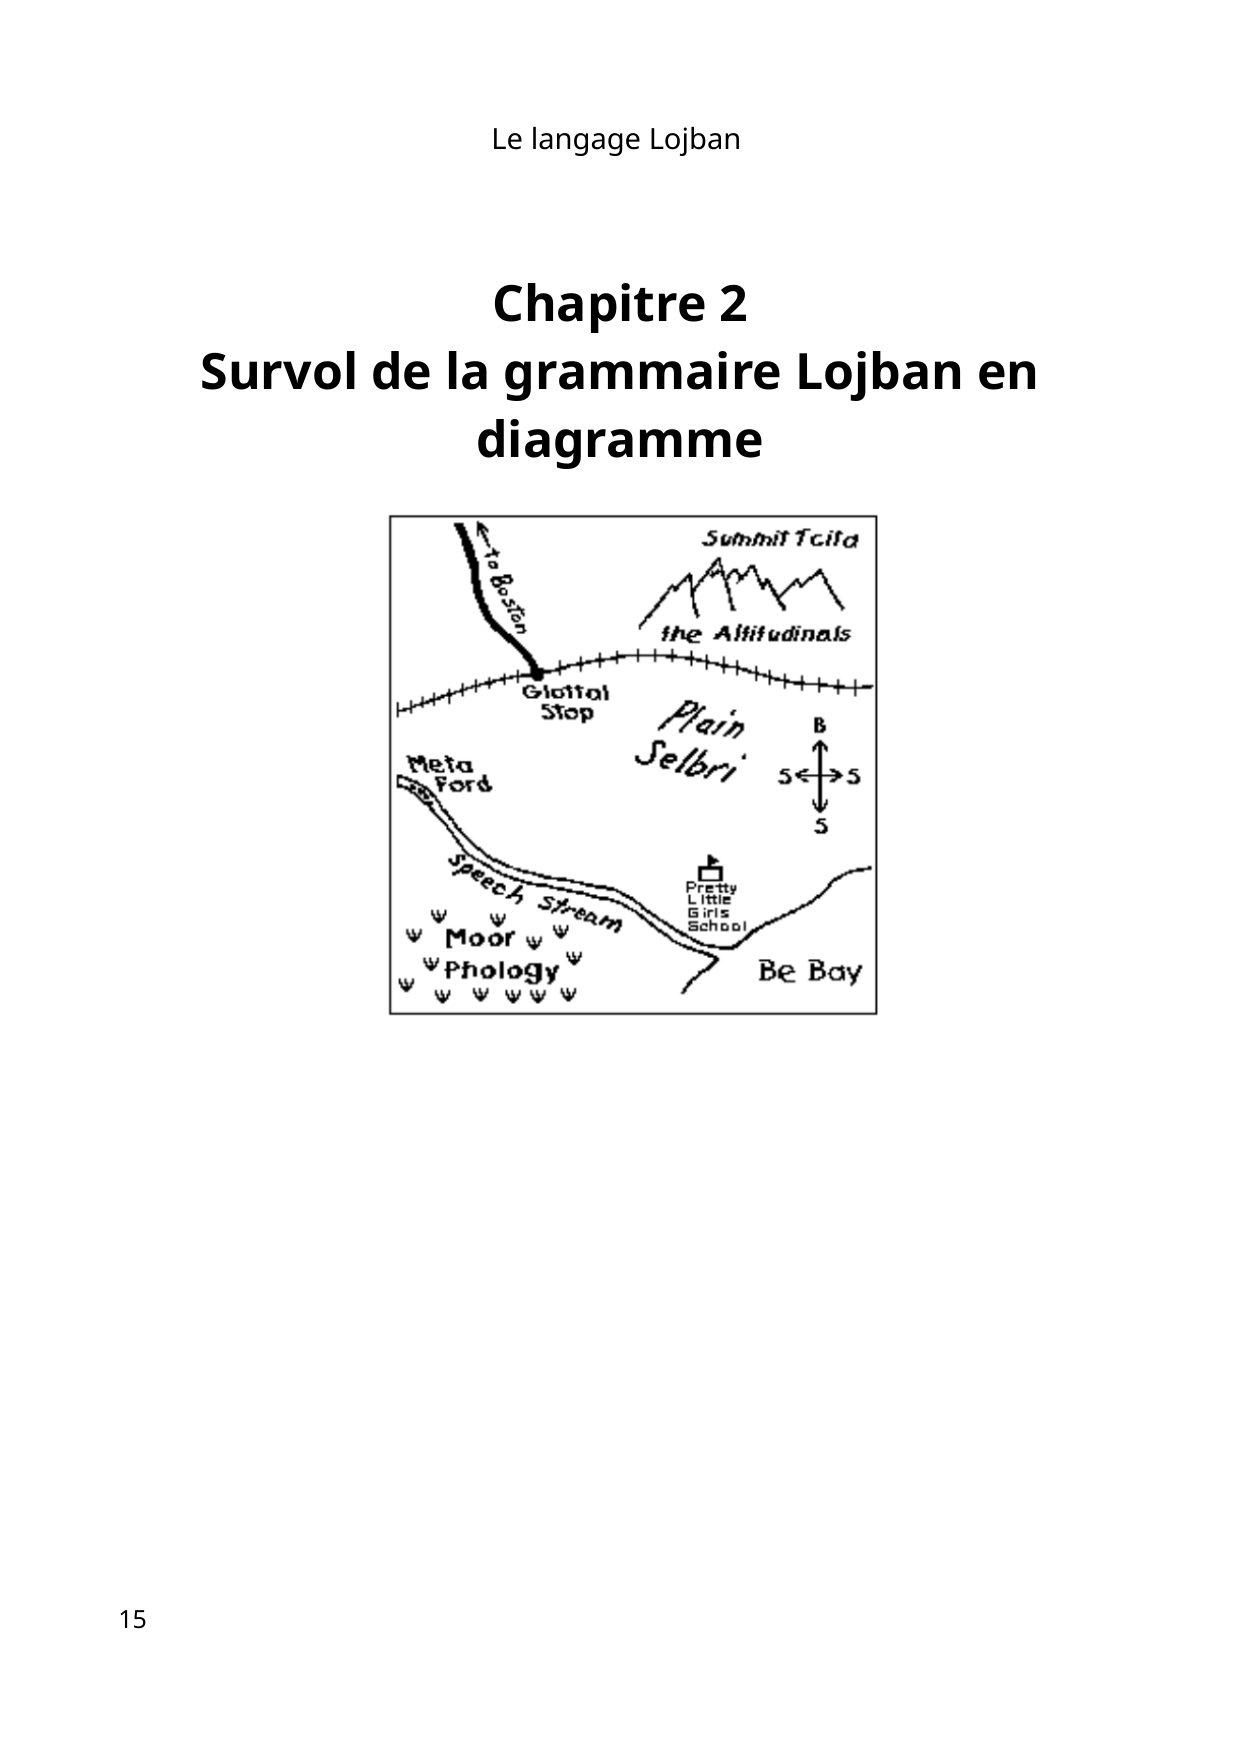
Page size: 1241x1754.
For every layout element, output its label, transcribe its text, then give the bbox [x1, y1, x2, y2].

subtitle Chapitre 2 Survol de la grammaire Lojban en diagramme [118, 268, 1122, 540]
picture [385, 510, 882, 1020]
